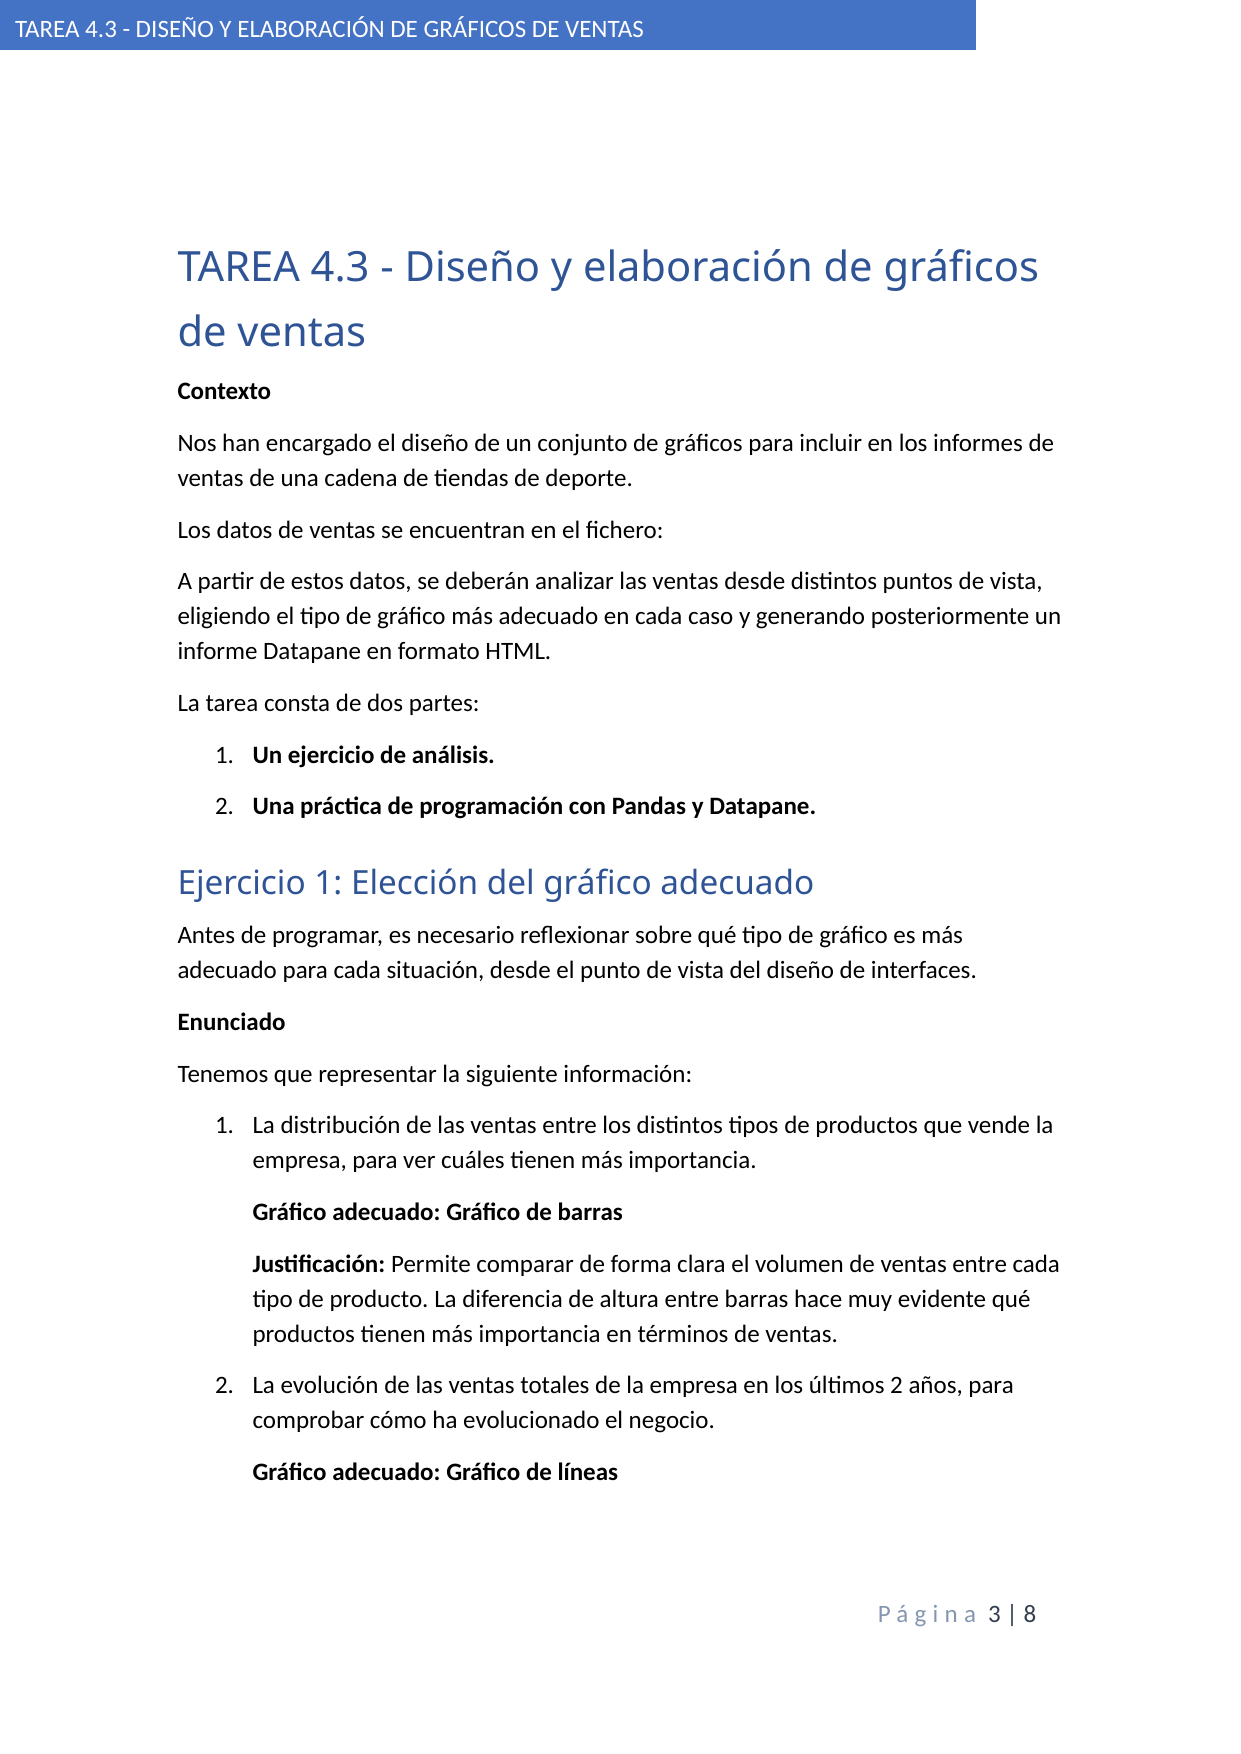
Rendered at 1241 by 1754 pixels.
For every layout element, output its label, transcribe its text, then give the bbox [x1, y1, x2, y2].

text La tarea consta de dos partes: [177, 687, 1063, 718]
text Tenemos que representar la siguiente información: [177, 1058, 1063, 1088]
list La evolución de las ventas totales de la empresa en los últimos 2 años, para comprobar cómo ha evolucionado el negocio. [215, 1369, 1063, 1435]
text Los datos de ventas se encuentran en el fichero: [177, 514, 1063, 544]
text Enunciado [177, 1006, 1063, 1037]
subtitle TAREA 4.3 - Diseño y elaboración de gráficos de ventas [177, 237, 1063, 359]
text A partir de estos datos, se deberán analizar las ventas desde distintos puntos de vista, eligiendo el tipo de gráfico más adecuado en cada caso y generando posteriormente un informe Datapane en formato HTML. [177, 566, 1063, 666]
text Contexto [177, 376, 1063, 406]
text Antes de programar, es necesario reflexionar sobre qué tipo de gráfico es más adecuado para cada situación, desde el punto de vista del diseño de interfaces. [177, 919, 1063, 985]
text Nos han encargado el diseño de un conjunto de gráficos para incluir en los informes de ventas de una cadena de tiendas de deporte. [177, 427, 1063, 493]
list Un ejercicio de análisis. [215, 739, 1063, 769]
subtitle Ejercicio 1: Elección del gráfico adecuado [177, 859, 1063, 904]
text Gráfico adecuado: Gráfico de líneas [252, 1456, 1063, 1487]
list La distribución de las ventas entre los distintos tipos de productos que vende la empresa, para ver cuáles tienen más importancia. [215, 1109, 1063, 1175]
text Gráfico adecuado: Gráfico de barras [252, 1196, 1063, 1227]
text Justificación: Permite comparar de forma clara el volumen de ventas entre cada tipo de producto. La diferencia de altura entre barras hace muy evidente qué productos tienen más importancia en términos de ventas. [252, 1248, 1063, 1348]
list Una práctica de programación con Pandas y Datapane. [215, 791, 1063, 821]
